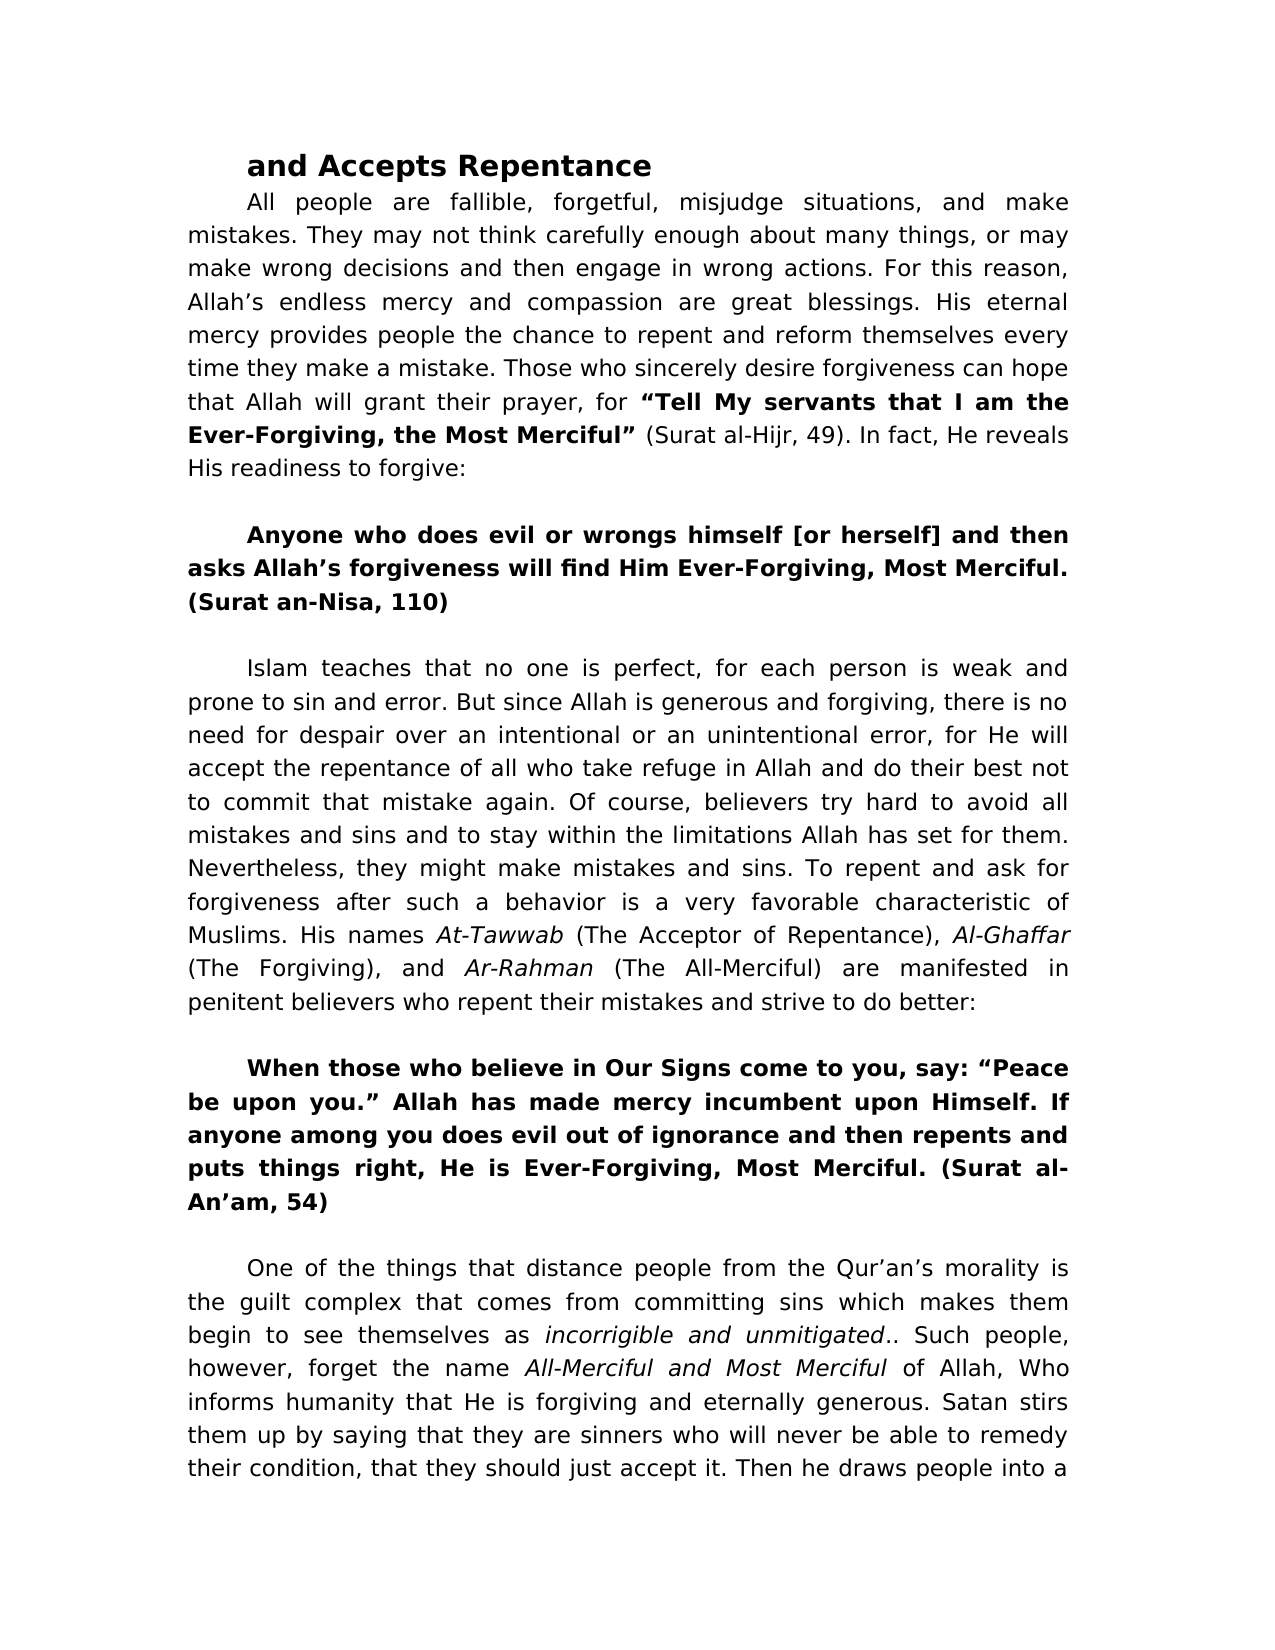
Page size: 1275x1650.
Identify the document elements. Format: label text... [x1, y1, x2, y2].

text When those who believe in Our Signs come to you, say: “Peace be upon you.” Allah has made mercy incumbent upon Himself. If anyone among you does evil out of ignorance and then repents and puts things right, He is Ever-Forgiving, Most Merciful. (Surat al-An’am, 54) [187, 1050, 1070, 1217]
text Anyone who does evil or wrongs himself [or herself] and then asks Allah’s forgiveness will find Him Ever-Forgiving, Most Merciful. (Surat an-Nisa, 110) [187, 517, 1070, 617]
text Islam teaches that no one is perfect, for each person is weak and prone to sin and error. But since Allah is generous and forgiving, there is no need for despair over an intentional or an unintentional error, for He will accept the repentance of all who take refuge in Allah and do their best not to commit that mistake again. Of course, believers try hard to avoid all mistakes and sins and to stay within the limitations Allah has set for them. Nevertheless, they might make mistakes and sins. To repent and ask for forgiveness after such a behavior is a very favorable characteristic of Muslims. His names At-Tawwab (The Acceptor of Repentance), Al-Ghaffar (The Forgiving), and Ar-Rahman (The All-Merciful) are manifested in penitent believers who repent their mistakes and strive to do better: [187, 650, 1070, 1017]
text All people are fallible, forgetful, misjudge situations, and make mistakes. They may not think carefully enough about many things, or may make wrong decisions and then engage in wrong actions. For this reason, Allah’s endless mercy and compassion are great blessings. His eternal mercy provides people the chance to repent and reform themselves every time they make a mistake. Those who sincerely desire forgiveness can hope that Allah will grant their prayer, for “Tell My servants that I am the Ever-Forgiving, the Most Merciful” (Surat al-Hijr, 49). In fact, He reveals His readiness to forgive: [187, 183, 1070, 483]
text One of the things that distance people from the Qur’an’s morality is the guilt complex that comes from committing sins which makes them begin to see themselves as incorrigible and unmitigated.. Such people, however, forget the name All-Merciful and Most Merciful of Allah, Who informs humanity that He is forgiving and eternally generous. Satan stirs them up by saying that they are sinners who will never be able to remedy their condition, that they should just accept it. Then he draws people into a [187, 1250, 1070, 1483]
text and Accepts Repentance [187, 150, 1070, 183]
